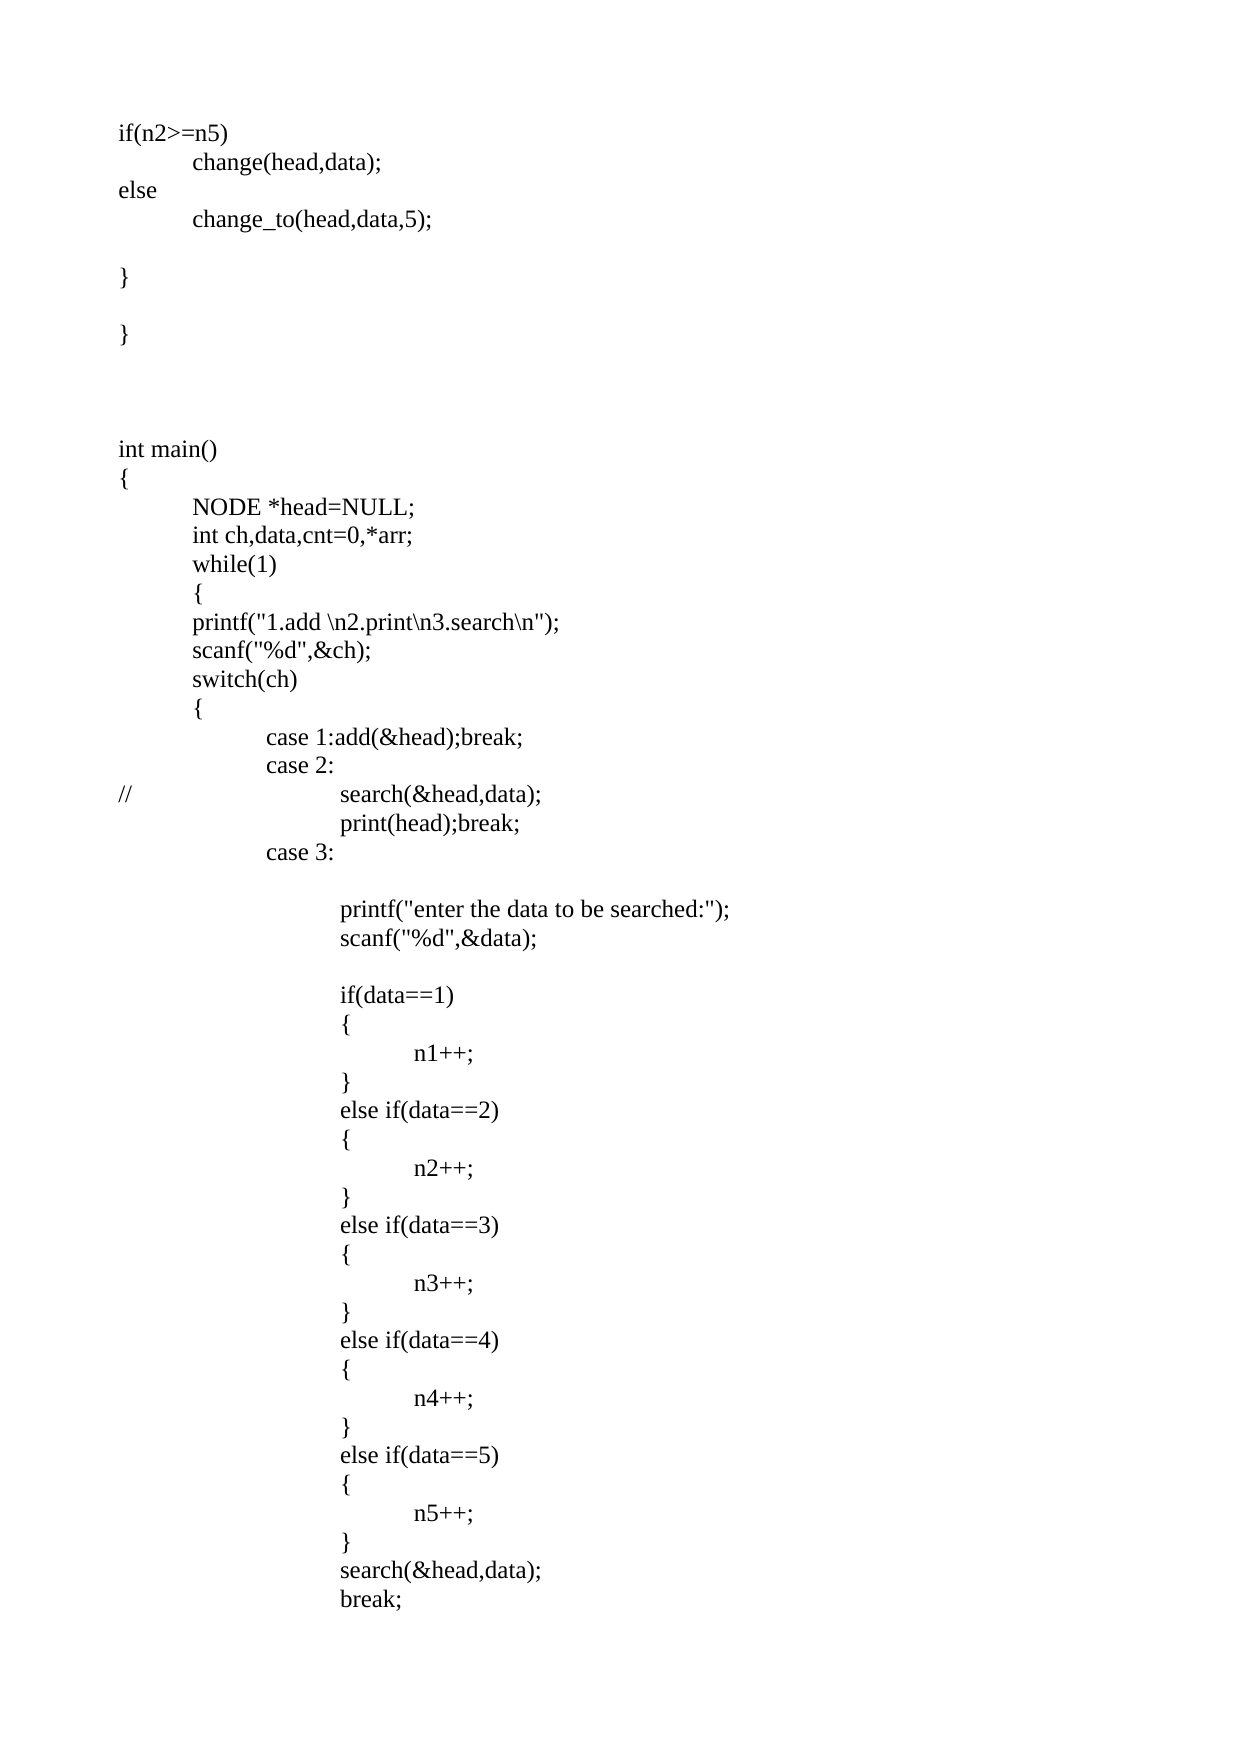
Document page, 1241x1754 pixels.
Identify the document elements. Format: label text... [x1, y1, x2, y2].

text } [118, 319, 1122, 348]
text { [118, 693, 1122, 722]
text { [118, 1354, 1122, 1383]
text case 1:add(&head);break; [118, 722, 1122, 751]
text printf("enter the data to be searched:"); [118, 894, 1122, 923]
text search(&head,data); [118, 1556, 1122, 1584]
text { [118, 1009, 1122, 1038]
text scanf("%d",&ch); [118, 636, 1122, 664]
text else [118, 176, 1122, 204]
text printf("1.add \n2.print\n3.search\n"); [118, 607, 1122, 636]
text // search(&head,data); [118, 779, 1122, 808]
text else if(data==2) [118, 1096, 1122, 1124]
text int ch,data,cnt=0,*arr; [118, 521, 1122, 549]
text } [118, 1067, 1122, 1096]
text n2++; [118, 1153, 1122, 1182]
text { [118, 463, 1122, 492]
text if(n2>=n5) [118, 118, 1122, 147]
text switch(ch) [118, 664, 1122, 693]
text } [118, 1182, 1122, 1211]
text scanf("%d",&data); [118, 923, 1122, 952]
text while(1) [118, 549, 1122, 578]
text print(head);break; [118, 808, 1122, 837]
text n4++; [118, 1383, 1122, 1412]
text else if(data==5) [118, 1441, 1122, 1469]
text { [118, 578, 1122, 607]
text { [118, 1469, 1122, 1498]
text n1++; [118, 1038, 1122, 1067]
text case 2: [118, 751, 1122, 779]
text { [118, 1124, 1122, 1153]
text } [118, 262, 1122, 291]
text n5++; [118, 1498, 1122, 1527]
text change_to(head,data,5); [118, 204, 1122, 233]
text case 3: [118, 837, 1122, 866]
text else if(data==3) [118, 1211, 1122, 1239]
text NODE *head=NULL; [118, 492, 1122, 521]
text n3++; [118, 1268, 1122, 1297]
text break; [118, 1584, 1122, 1613]
text } [118, 1412, 1122, 1441]
text else if(data==4) [118, 1326, 1122, 1354]
text change(head,data); [118, 147, 1122, 176]
text { [118, 1239, 1122, 1268]
text } [118, 1297, 1122, 1326]
text } [118, 1527, 1122, 1556]
text int main() [118, 434, 1122, 463]
text if(data==1) [118, 981, 1122, 1009]
